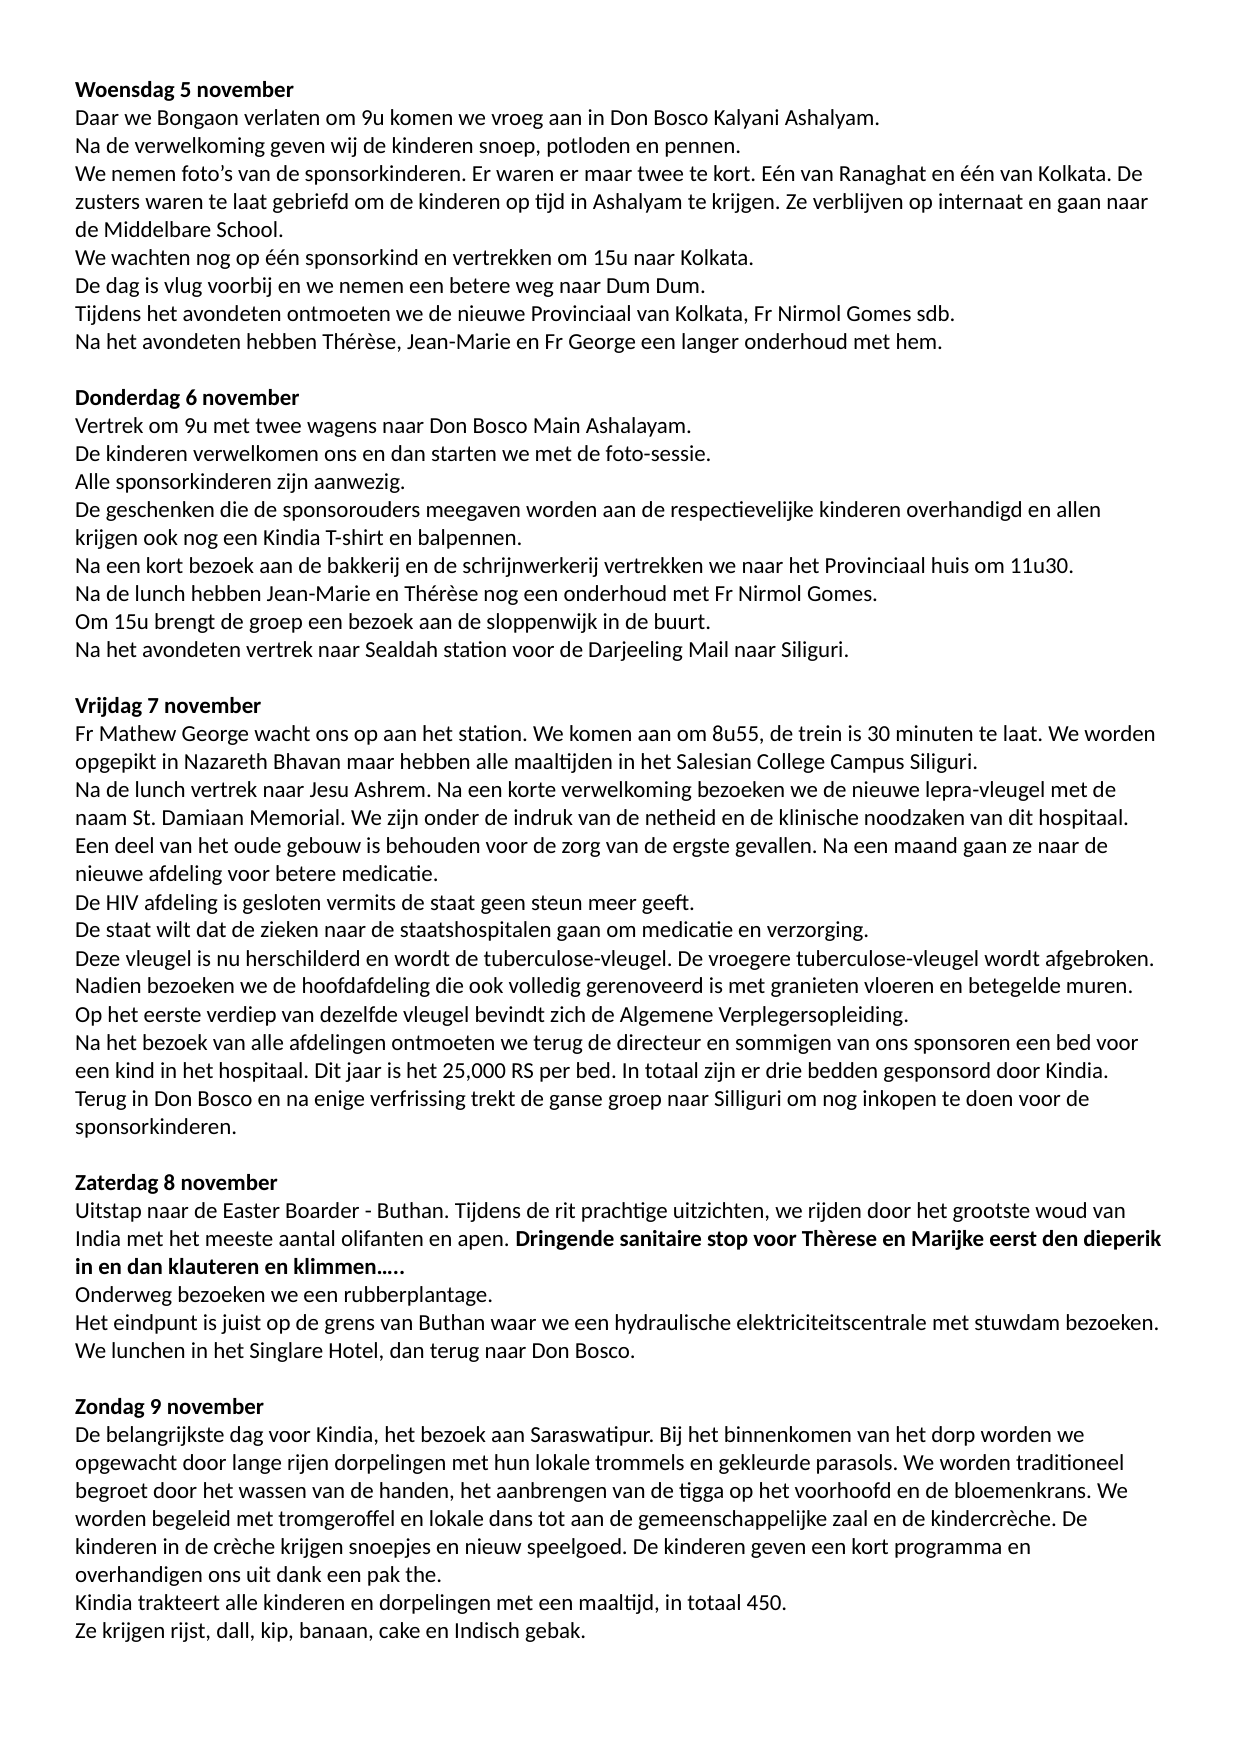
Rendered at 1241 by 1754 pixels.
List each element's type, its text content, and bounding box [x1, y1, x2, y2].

text Na het bezoek van alle afdelingen ontmoeten we terug de directeur en sommigen van ons sponsoren een bed voor een kind in het hospitaal. Dit jaar is het 25,000 RS per bed. In totaal zijn er drie bedden gesponsord door Kindia. [75, 1028, 1165, 1084]
text Om 15u brengt de groep een bezoek aan de sloppenwijk in de buurt. [75, 607, 1165, 635]
text Alle sponsorkinderen zijn aanwezig. [75, 467, 1165, 495]
text Kindia trakteert alle kinderen en dorpelingen met een maaltijd, in totaal 450. [75, 1588, 1165, 1616]
text Fr Mathew George wacht ons op aan het station. We komen aan om 8u55, de trein is 30 minuten te laat. We worden opgepikt in Nazareth Bhavan maar hebben alle maaltijden in het Salesian College Campus Siliguri. [75, 719, 1165, 776]
text Onderweg bezoeken we een rubberplantage. [75, 1280, 1165, 1308]
text De geschenken die de sponsorouders meegaven worden aan de respectievelijke kinderen overhandigd en allen krijgen ook nog een Kindia T-shirt en balpennen. [75, 495, 1165, 551]
text Na de verwelkoming geven wij de kinderen snoep, potloden en pennen. [75, 131, 1165, 159]
text Donderdag 6 november [75, 383, 1165, 411]
text Vrijdag 7 november [75, 691, 1165, 719]
text Deze vleugel is nu herschilderd en wordt de tuberculose-vleugel. De vroegere tuberculose-vleugel wordt afgebroken. [75, 944, 1165, 972]
text Nadien bezoeken we de hoofdafdeling die ook volledig gerenoveerd is met granieten vloeren en betegelde muren. Op het eerste verdiep van dezelfde vleugel bevindt zich de Algemene Verplegersopleiding. [75, 972, 1165, 1028]
text Na het avondeten vertrek naar Sealdah station voor de Darjeeling Mail naar Siliguri. [75, 635, 1165, 663]
text Vertrek om 9u met twee wagens naar Don Bosco Main Ashalayam. [75, 411, 1165, 439]
text Zondag 9 november [75, 1392, 1165, 1420]
text Tijdens het avondeten ontmoeten we de nieuwe Provinciaal van Kolkata, Fr Nirmol Gomes sdb. [75, 299, 1165, 327]
text De belangrijkste dag voor Kindia, het bezoek aan Saraswatipur. Bij het binnenkomen van het dorp worden we opgewacht door lange rijen dorpelingen met hun lokale trommels en gekleurde parasols. We worden traditioneel begroet door het wassen van de handen, het aanbrengen van de tigga op het voorhoofd en de bloemenkrans. We worden begeleid met tromgeroffel en lokale dans tot aan de gemeenschappelijke zaal en de kindercrèche. De kinderen in de crèche krijgen snoepjes en nieuw speelgoed. De kinderen geven een kort programma en overhandigen ons uit dank een pak the. [75, 1420, 1165, 1588]
text Na de lunch hebben Jean-Marie en Thérèse nog een onderhoud met Fr Nirmol Gomes. [75, 579, 1165, 607]
text Na een kort bezoek aan de bakkerij en de schrijnwerkerij vertrekken we naar het Provinciaal huis om 11u30. [75, 551, 1165, 579]
text We wachten nog op één sponsorkind en vertrekken om 15u naar Kolkata. [75, 243, 1165, 271]
text De staat wilt dat de zieken naar de staatshospitalen gaan om medicatie en verzorging. [75, 916, 1165, 944]
text Uitstap naar de Easter Boarder - Buthan. Tijdens de rit prachtige uitzichten, we rijden door het grootste woud van India met het meeste aantal olifanten en apen. Dringende sanitaire stop voor Thèrese en Marijke eerst den dieperik in en dan klauteren en klimmen….. [75, 1196, 1165, 1280]
text We nemen foto’s van de sponsorkinderen. Er waren er maar twee te kort. Eén van Ranaghat en één van Kolkata. De zusters waren te laat gebriefd om de kinderen op tijd in Ashalyam te krijgen. Ze verblijven op internaat en gaan naar de Middelbare School. [75, 159, 1165, 243]
text Terug in Don Bosco en na enige verfrissing trekt de ganse groep naar Silliguri om nog inkopen te doen voor de sponsorkinderen. [75, 1084, 1165, 1140]
text Na de lunch vertrek naar Jesu Ashrem. Na een korte verwelkoming bezoeken we de nieuwe lepra-vleugel met de naam St. Damiaan Memorial. We zijn onder de indruk van de netheid en de klinische noodzaken van dit hospitaal. Een deel van het oude gebouw is behouden voor de zorg van de ergste gevallen. Na een maand gaan ze naar de nieuwe afdeling voor betere medicatie. [75, 776, 1165, 888]
text Het eindpunt is juist op de grens van Buthan waar we een hydraulische elektriciteitscentrale met stuwdam bezoeken. We lunchen in het Singlare Hotel, dan terug naar Don Bosco. [75, 1308, 1165, 1364]
text De kinderen verwelkomen ons en dan starten we met de foto-sessie. [75, 439, 1165, 467]
text Ze krijgen rijst, dall, kip, banaan, cake en Indisch gebak. [75, 1616, 1165, 1644]
text Zaterdag 8 november [75, 1168, 1165, 1196]
text De HIV afdeling is gesloten vermits de staat geen steun meer geeft. [75, 888, 1165, 916]
text Woensdag 5 november [75, 75, 1165, 103]
text Na het avondeten hebben Thérèse, Jean-Marie en Fr George een langer onderhoud met hem. [75, 327, 1165, 355]
text De dag is vlug voorbij en we nemen een betere weg naar Dum Dum. [75, 271, 1165, 299]
text Daar we Bongaon verlaten om 9u komen we vroeg aan in Don Bosco Kalyani Ashalyam. [75, 103, 1165, 131]
